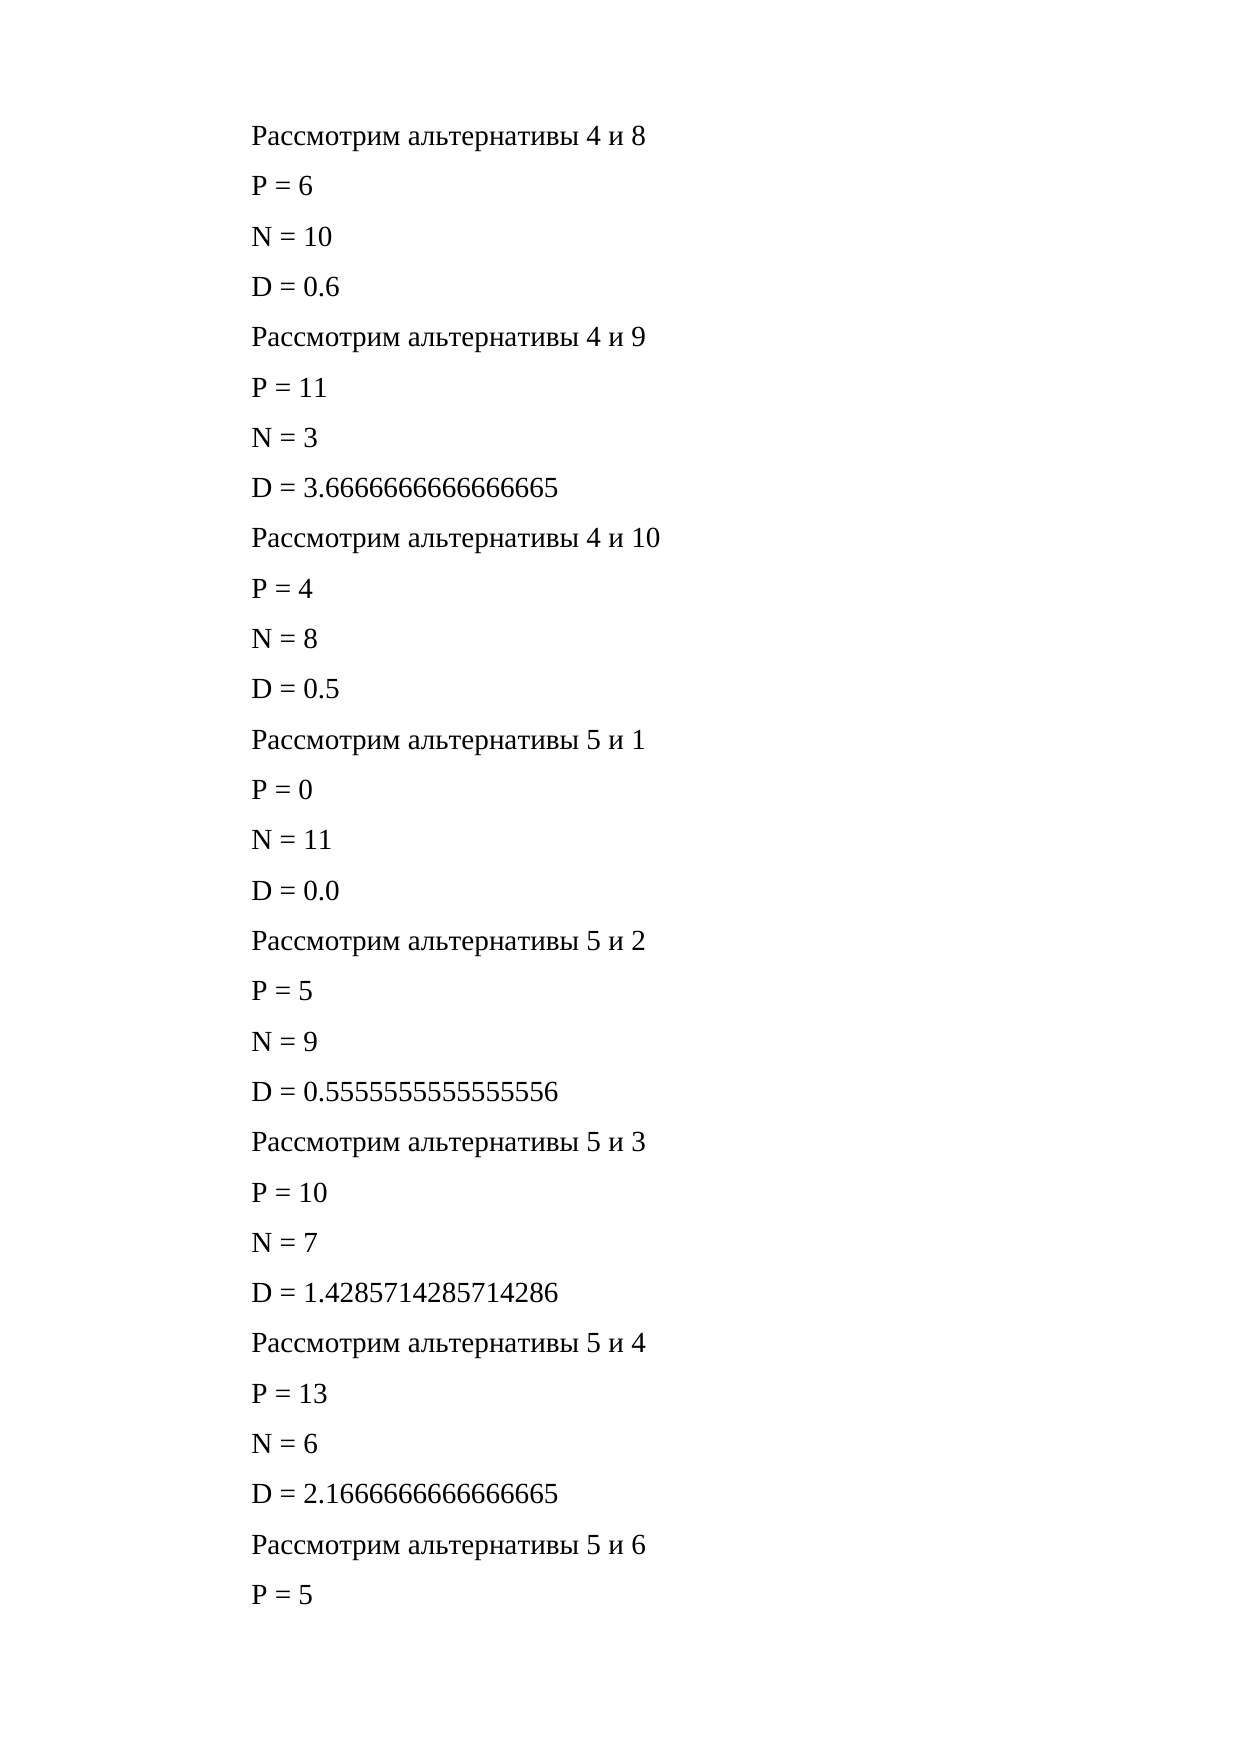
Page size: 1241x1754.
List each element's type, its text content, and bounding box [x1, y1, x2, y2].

text D = 2.1666666666666665 [177, 1477, 1181, 1510]
text Рассмотрим альтернативы 4 и 8 [177, 118, 1181, 152]
text D = 0.5 [177, 672, 1181, 705]
text N = 9 [177, 1024, 1181, 1057]
text P = 4 [177, 571, 1181, 604]
text N = 11 [177, 822, 1181, 856]
text Рассмотрим альтернативы 5 и 1 [177, 722, 1181, 755]
text P = 13 [177, 1376, 1181, 1409]
text Рассмотрим альтернативы 5 и 3 [177, 1124, 1181, 1158]
text D = 3.6666666666666665 [177, 470, 1181, 504]
text Рассмотрим альтернативы 5 и 6 [177, 1527, 1181, 1560]
text P = 5 [177, 1577, 1181, 1611]
text Рассмотрим альтернативы 4 и 9 [177, 319, 1181, 353]
text N = 8 [177, 621, 1181, 655]
text N = 10 [177, 219, 1181, 252]
text Рассмотрим альтернативы 5 и 2 [177, 923, 1181, 957]
text N = 6 [177, 1426, 1181, 1460]
text D = 0.0 [177, 873, 1181, 906]
text N = 3 [177, 420, 1181, 453]
text D = 0.6 [177, 269, 1181, 303]
text D = 1.4285714285714286 [177, 1275, 1181, 1309]
text P = 6 [177, 168, 1181, 202]
text P = 10 [177, 1175, 1181, 1208]
text Рассмотрим альтернативы 4 и 10 [177, 521, 1181, 554]
text N = 7 [177, 1225, 1181, 1258]
text P = 5 [177, 973, 1181, 1007]
text P = 11 [177, 370, 1181, 403]
text P = 0 [177, 772, 1181, 806]
text Рассмотрим альтернативы 5 и 4 [177, 1326, 1181, 1359]
text D = 0.5555555555555556 [177, 1074, 1181, 1108]
